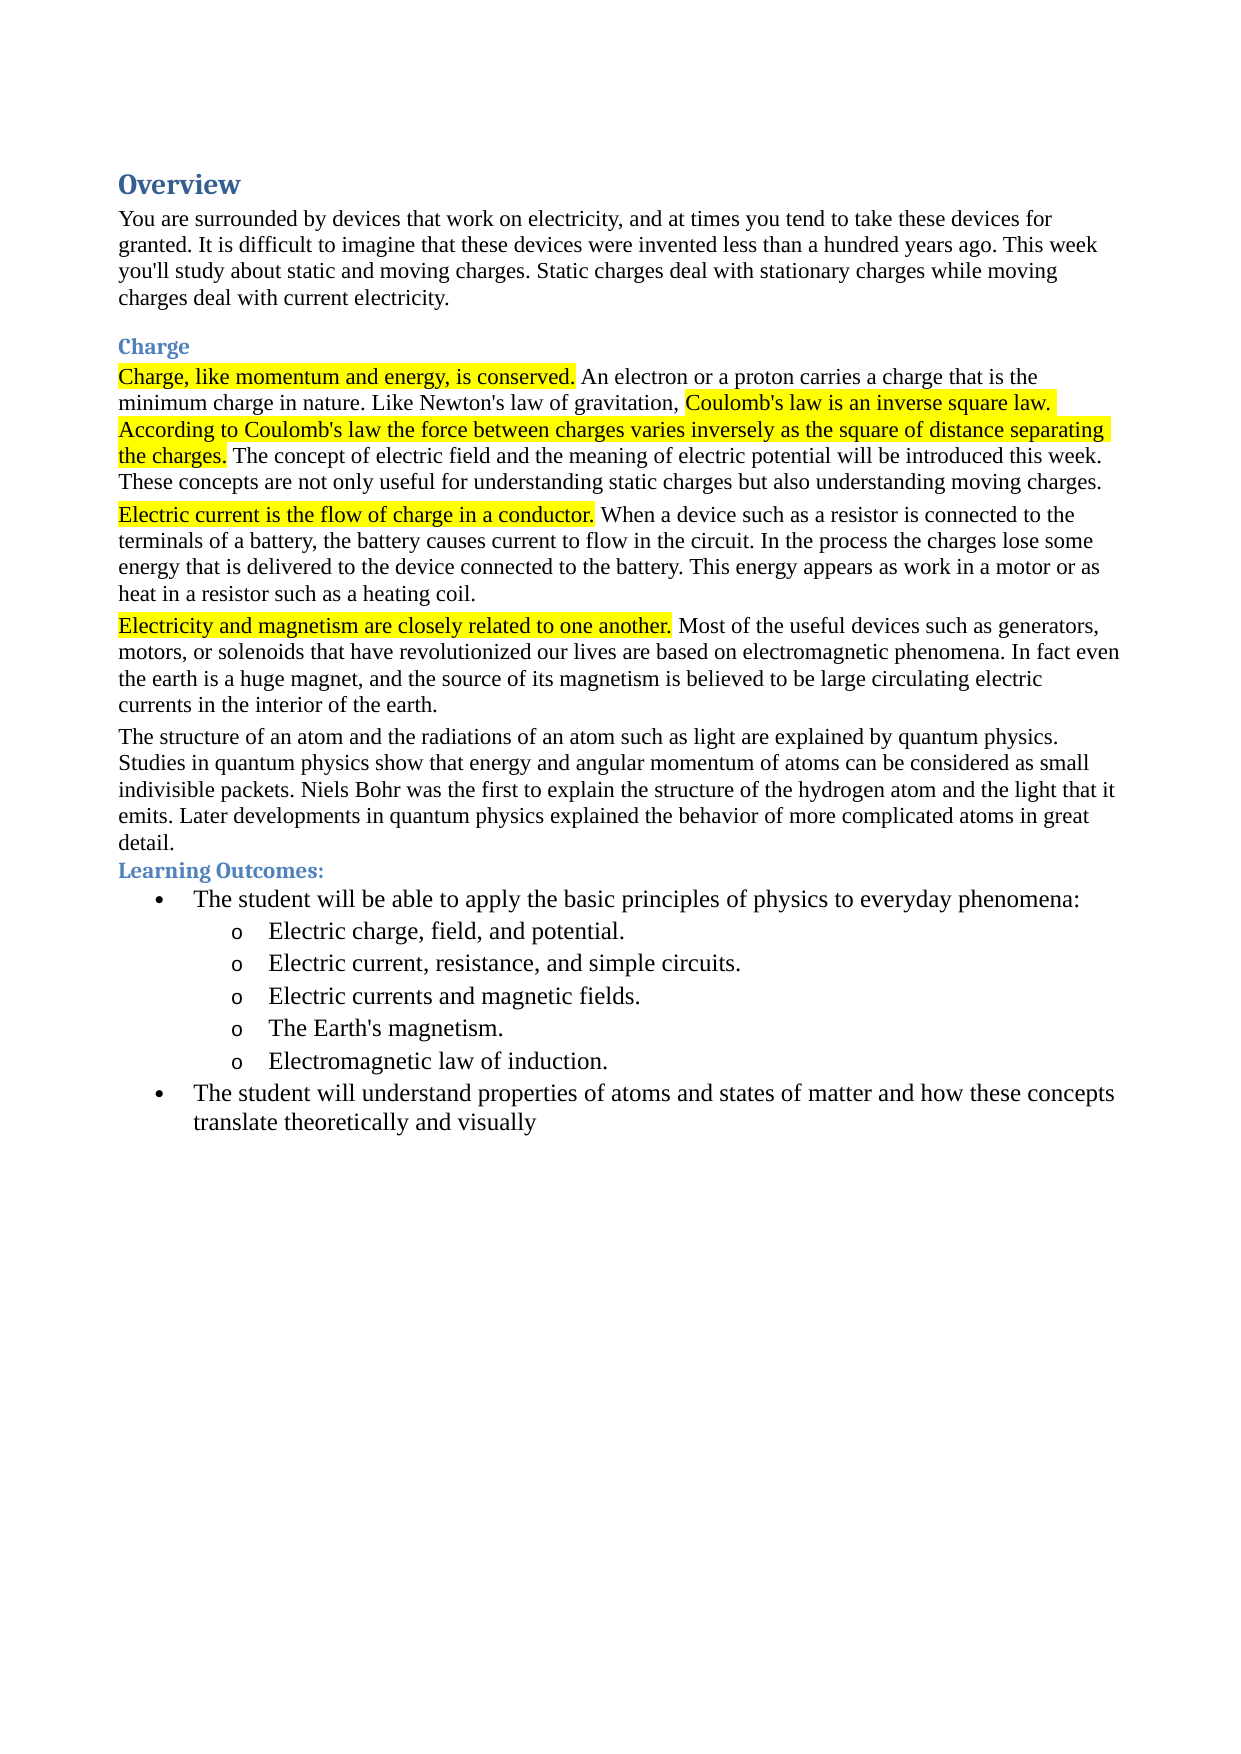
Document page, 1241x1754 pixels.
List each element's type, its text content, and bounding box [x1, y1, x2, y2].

text Electricity and magnetism are closely related to one another. Most of the useful devices such as generators, motors, or solenoids that have revolutionized our lives are based on electromagnetic phenomena. In fact even the earth is a huge magnet, and the source of its magnetism is believed to be large circulating electric currents in the interior of the earth. [118, 612, 1122, 717]
subtitle Learning Outcomes: [118, 858, 1122, 884]
list The Earth's magnetism. [231, 1013, 1122, 1043]
list Electric currents and magnetic fields. [231, 981, 1122, 1010]
subtitle Charge [118, 334, 1122, 360]
text Electric current is the flow of charge in a conductor. When a device such as a resistor is connected to the terminals of a battery, the battery causes current to flow in the circuit. In the process the charges lose some energy that is delivered to the device connected to the battery. This energy appears as work in a motor or as heat in a resistor such as a heating coil. [118, 501, 1122, 606]
text Charge, like momentum and energy, is conserved. An electron or a proton carries a charge that is the minimum charge in nature. Like Newton's law of gravitation, Coulomb's law is an inverse square law. According to Coulomb's law the force between charges varies inversely as the square of distance separating the charges. The concept of electric field and the meaning of electric potential will be introduced this week. These concepts are not only useful for understanding static charges but also understanding moving charges. [118, 363, 1122, 495]
subtitle Overview [118, 168, 1122, 202]
text You are surrounded by devices that work on electricity, and at times you tend to take these devices for granted. It is difficult to imagine that these devices were invented less than a hundred years ago. This week you'll study about static and moving charges. Static charges deal with stationary charges while moving charges deal with current electricity. [118, 204, 1122, 310]
list Electric charge, field, and potential. [231, 916, 1122, 945]
list The student will be able to apply the basic principles of physics to everyday phenomena: [156, 884, 1122, 913]
list Electromagnetic law of induction. [231, 1046, 1122, 1075]
list The student will understand properties of atoms and states of matter and how these concepts translate theoretically and visually [156, 1078, 1122, 1136]
list Electric current, resistance, and simple circuits. [231, 948, 1122, 978]
text The structure of an atom and the radiations of an atom such as light are explained by quantum physics. Studies in quantum physics show that energy and angular momentum of atoms can be considered as small indivisible packets. Niels Bohr was the first to explain the structure of the hydrogen atom and the light that it emits. Later developments in quantum physics explained the behavior of more complicated atoms in great detail. [118, 723, 1122, 855]
